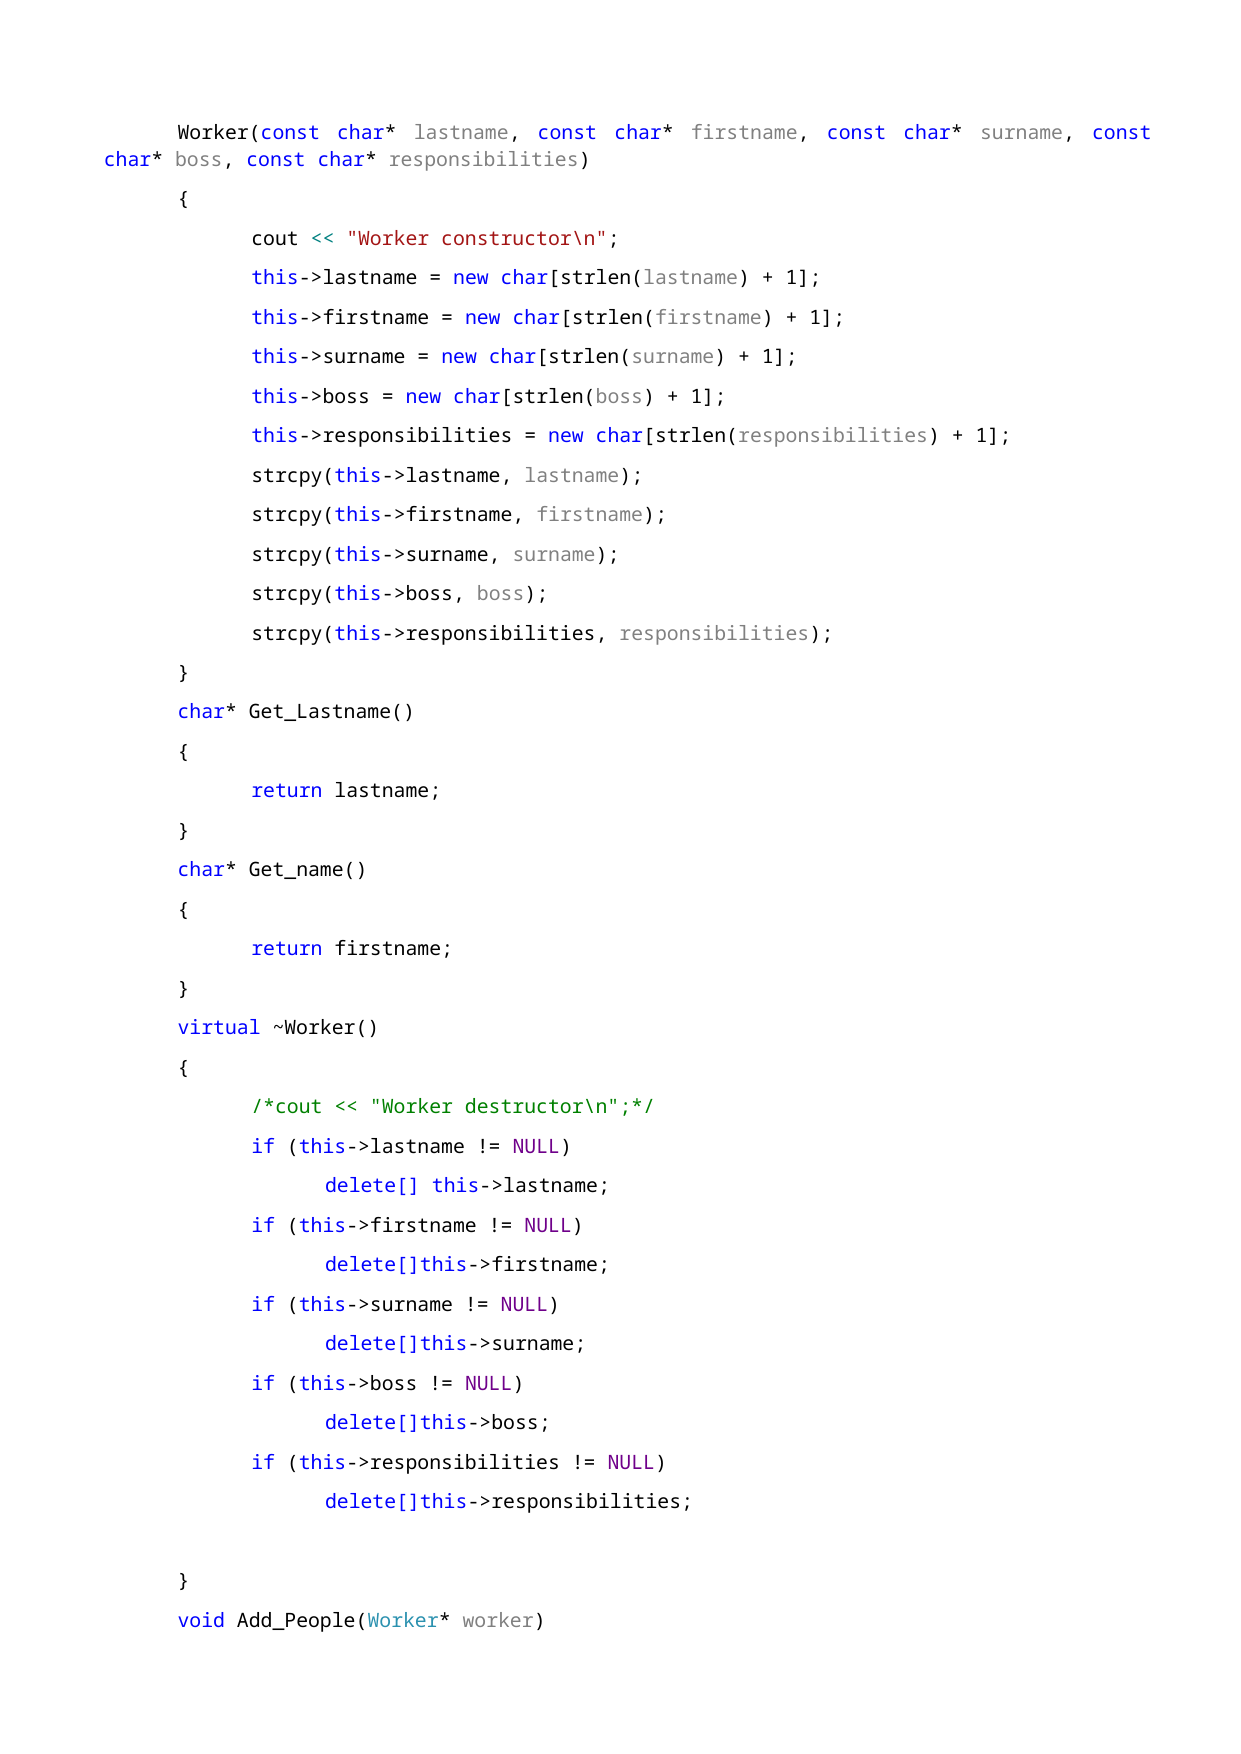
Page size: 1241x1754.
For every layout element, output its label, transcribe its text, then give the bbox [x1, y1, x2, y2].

text delete[]this->firstname; [103, 1251, 1152, 1277]
text if (this->surname != NULL) [103, 1290, 1152, 1317]
text } [103, 816, 1152, 843]
text return firstname; [103, 935, 1152, 962]
text delete[] this->lastname; [103, 1172, 1152, 1198]
text void Add_People(Worker* worker) [103, 1606, 1152, 1633]
text { [103, 1053, 1152, 1080]
text strcpy(this->lastname, lastname); [103, 461, 1152, 488]
text if (this->responsibilities != NULL) [103, 1448, 1152, 1475]
text virtual ~Worker() [103, 1014, 1152, 1041]
text strcpy(this->boss, boss); [103, 579, 1152, 606]
text strcpy(this->firstname, firstname); [103, 500, 1152, 527]
text } [103, 974, 1152, 1001]
text strcpy(this->responsibilities, responsibilities); [103, 619, 1152, 646]
text /*cout << "Worker destructor\n";*/ [103, 1093, 1152, 1119]
text } [103, 1566, 1152, 1593]
text { [103, 184, 1152, 212]
text this->surname = new char[strlen(surname) + 1]; [103, 342, 1152, 369]
text if (this->boss != NULL) [103, 1369, 1152, 1396]
text this->responsibilities = new char[strlen(responsibilities) + 1]; [103, 421, 1152, 448]
text this->firstname = new char[strlen(firstname) + 1]; [103, 303, 1152, 330]
text } [103, 658, 1152, 685]
text if (this->lastname != NULL) [103, 1132, 1152, 1159]
text this->lastname = new char[strlen(lastname) + 1]; [103, 263, 1152, 291]
text delete[]this->surname; [103, 1329, 1152, 1356]
text Worker(const char* lastname, const char* firstname, const char* surname, const char* boss, const char* responsibilities) [103, 118, 1152, 172]
text delete[]this->boss; [103, 1408, 1152, 1435]
text { [103, 895, 1152, 922]
text if (this->firstname != NULL) [103, 1211, 1152, 1238]
text cout << "Worker constructor\n"; [103, 224, 1152, 251]
text strcpy(this->surname, surname); [103, 540, 1152, 567]
text char* Get_Lastname() [103, 698, 1152, 725]
text this->boss = new char[strlen(boss) + 1]; [103, 382, 1152, 409]
text { [103, 737, 1152, 764]
text return lastname; [103, 777, 1152, 804]
text delete[]this->responsibilities; [103, 1487, 1152, 1514]
text char* Get_name() [103, 856, 1152, 883]
